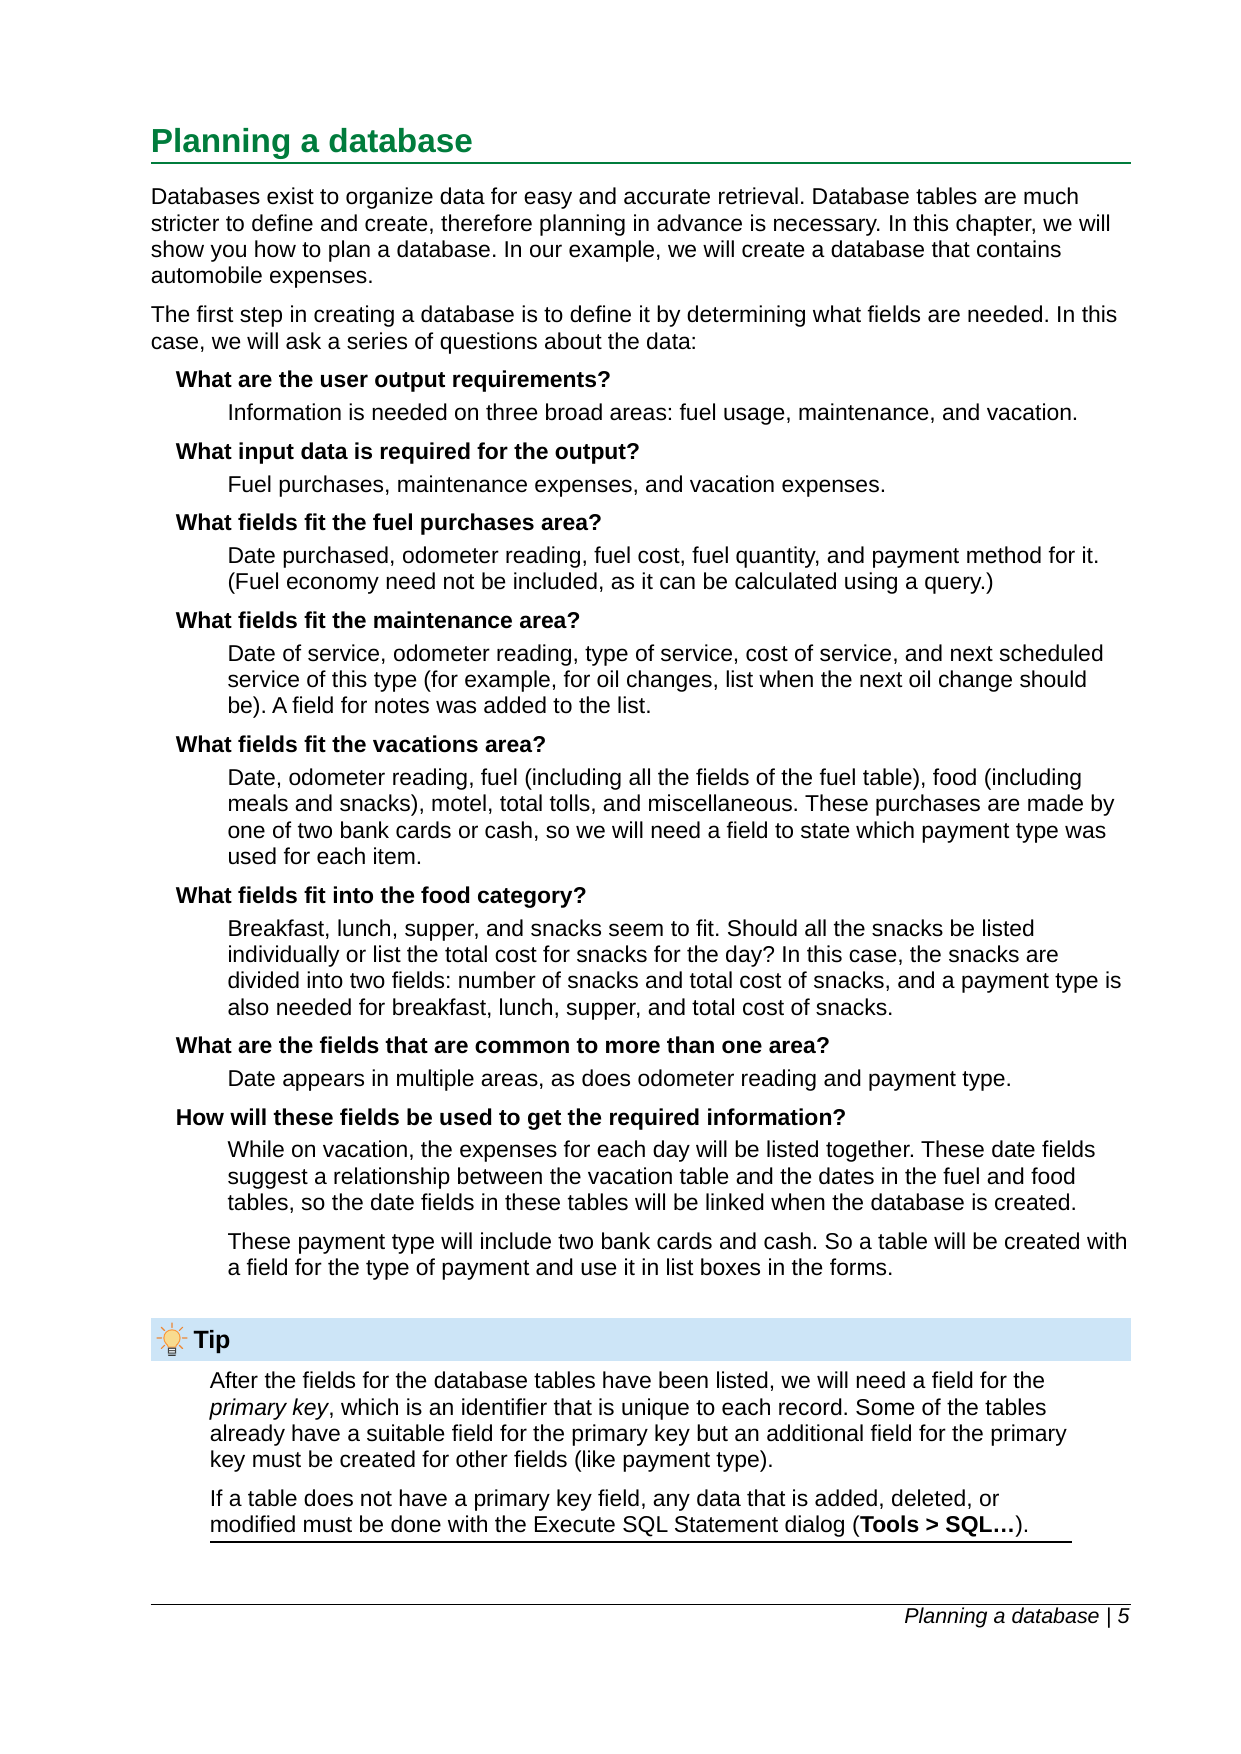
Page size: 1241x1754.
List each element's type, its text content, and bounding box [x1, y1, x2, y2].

text Databases exist to organize data for easy and accurate retrieval. Database tables are much stricter to define and create, therefore planning in advance is necessary. In this chapter, we will show you how to plan a database. In our example, we will create a database that contains automobile expenses. [151, 183, 1131, 289]
text What are the fields that are common to more than one area? [176, 1032, 1131, 1059]
list The first step in creating a database is to define it by determining what fields are needed. In this case, we will ask a series of questions about the data: [151, 301, 1131, 354]
text Information is needed on three broad areas: fuel usage, maintenance, and vacation. [227, 399, 1131, 425]
text If a table does not have a primary key field, any data that is added, deleted, or modified must be done with the Execute SQL Statement dialog (Tools > SQL…). [209, 1485, 1072, 1543]
text Breakfast, lunch, supper, and snacks seem to fit. Should all the snacks be listed individually or list the total cost for snacks for the day? In this case, the snacks are divided into two fields: number of snacks and total cost of snacks, and a payment type is also needed for breakfast, lunch, supper, and total cost of snacks. [227, 914, 1131, 1020]
text After the fields for the database tables have been listed, we will need a field for the primary key, which is an identifier that is unique to each record. Some of the tables already have a suitable field for the primary key but an additional field for the primary key must be created for other fields (like payment type). [209, 1367, 1072, 1473]
text Date, odometer reading, fuel (including all the fields of the fuel table), food (including meals and snacks), motel, total tolls, and miscellaneous. These purchases are made by one of two bank cards or cash, so we will need a field to state which payment type was used for each item. [227, 764, 1131, 869]
text What fields fit the fuel purchases area? [176, 509, 1131, 536]
text What input data is required for the output? [176, 438, 1131, 464]
text How will these fields be used to get the required information? [176, 1104, 1131, 1130]
text What fields fit the maintenance area? [176, 607, 1131, 633]
text These payment type will include two bank cards and cash. So a table will be created with a field for the type of payment and use it in list boxes in the forms. [227, 1228, 1131, 1281]
subtitle Tip [151, 1318, 1131, 1361]
text Date of service, odometer reading, type of service, cost of service, and next scheduled service of this type (for example, for oil changes, list when the next oil change should be). A field for notes was added to the list. [227, 640, 1131, 719]
text Fuel purchases, maintenance expenses, and vacation expenses. [227, 471, 1131, 497]
subtitle Planning a database [151, 121, 1131, 162]
text What fields fit into the food category? [176, 882, 1131, 908]
text Date appears in multiple areas, as does odometer reading and payment type. [227, 1065, 1131, 1091]
text What fields fit the vacations area? [176, 731, 1131, 758]
text While on vacation, the expenses for each day will be listed together. These date fields suggest a relationship between the vacation table and the dates in the fuel and food tables, so the date fields in these tables will be linked when the database is created. [227, 1136, 1131, 1216]
text What are the user output requirements? [176, 366, 1131, 393]
text Date purchased, odometer reading, fuel cost, fuel quantity, and payment method for it. (Fuel economy need not be included, as it can be calculated using a query.) [227, 542, 1131, 595]
